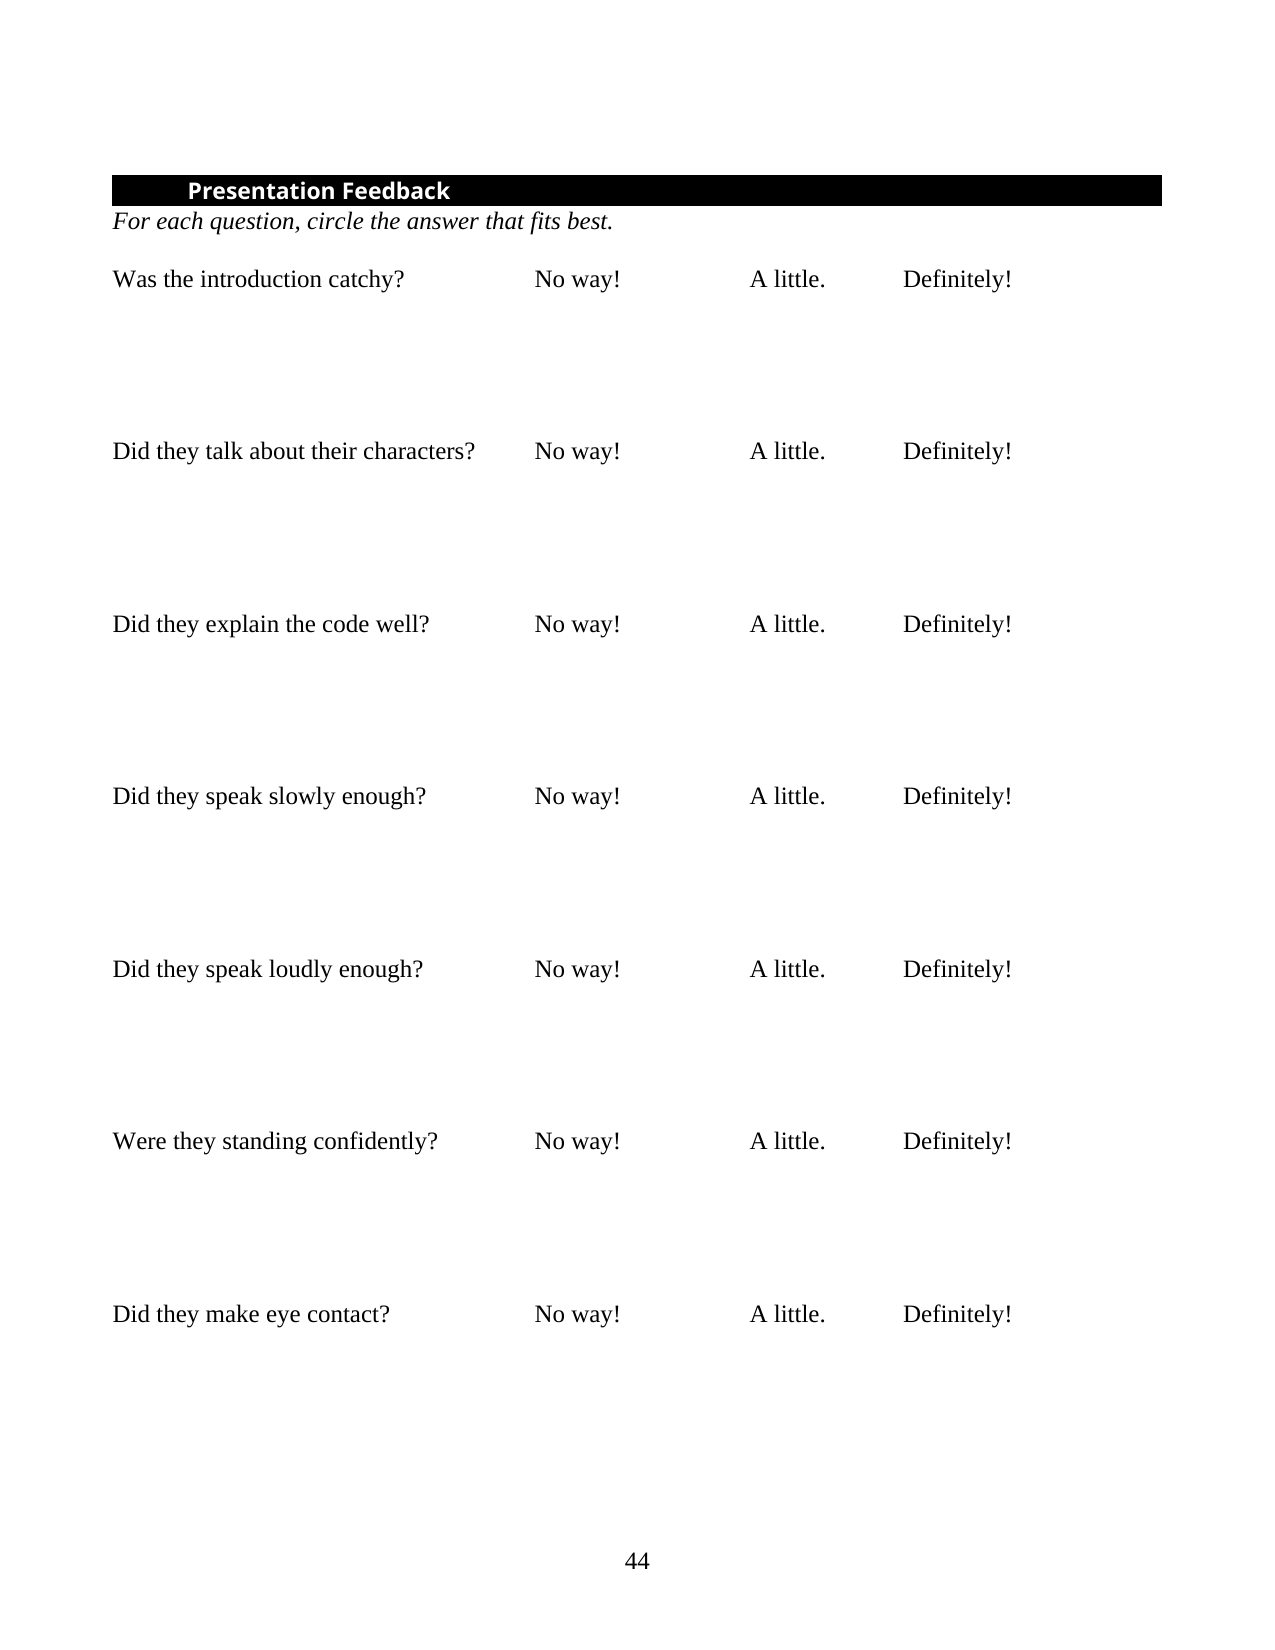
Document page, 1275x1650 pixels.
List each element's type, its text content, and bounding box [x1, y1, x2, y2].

text Did they speak slowly enough? No way! A little. Definitely! [112, 781, 1162, 810]
text Was the introduction catchy? No way! A little. Definitely! [112, 264, 1162, 292]
text Did they make eye contact? No way! A little. Definitely! [112, 1299, 1162, 1327]
text Did they speak loudly enough? No way! A little. Definitely! [112, 954, 1162, 982]
text Did they explain the code well? No way! A little. Definitely! [112, 609, 1162, 637]
subtitle Presentation Feedback [112, 175, 1162, 206]
text Did they talk about their characters? No way! A little. Definitely! [112, 436, 1162, 465]
text Were they standing confidently? No way! A little. Definitely! [112, 1126, 1162, 1155]
text For each question, circle the answer that fits best. [112, 206, 1162, 235]
